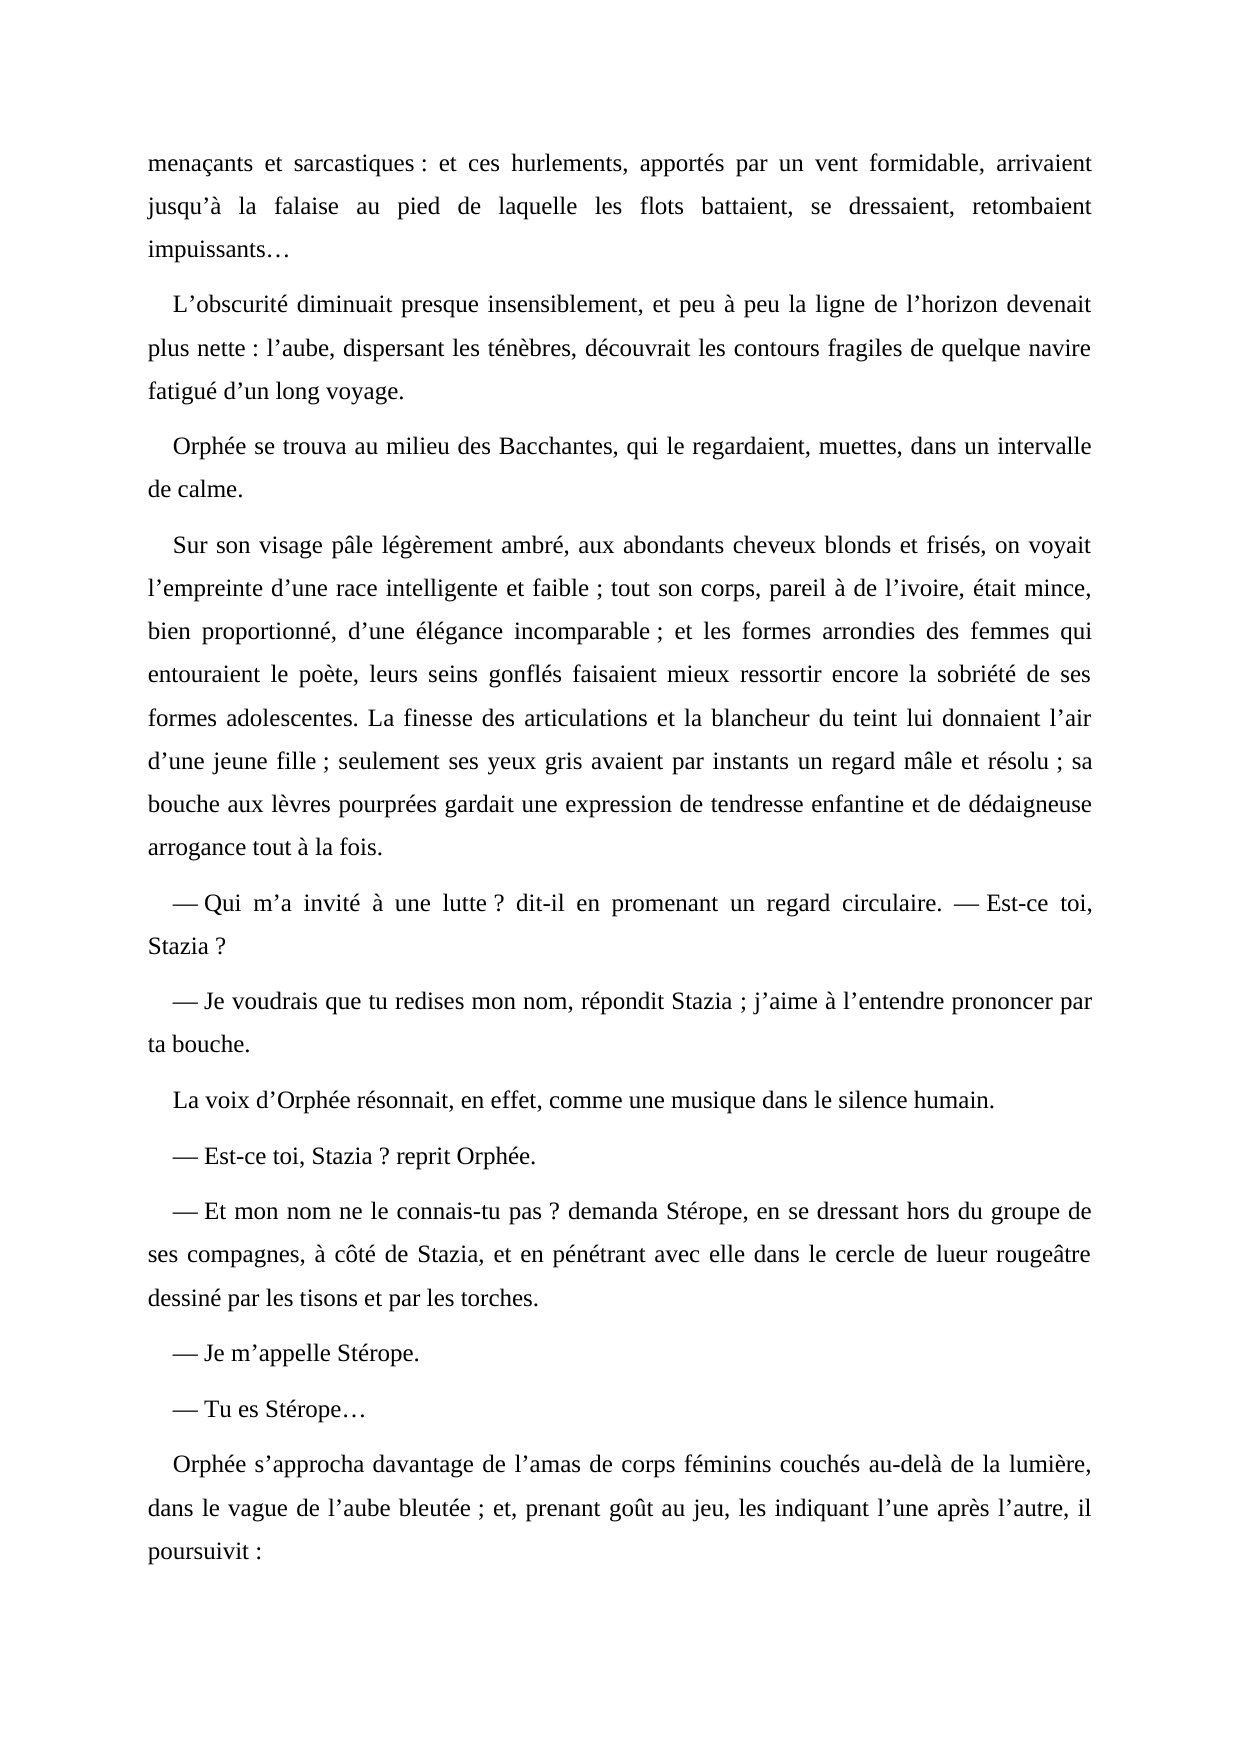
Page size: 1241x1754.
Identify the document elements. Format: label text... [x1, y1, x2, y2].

text Orphée s’approcha davantage de l’amas de corps féminins couchés au-delà de la lumière, dans le vague de l’aube bleutée ; et, prenant goût au jeu, les indiquant l’une après l’autre, il poursuivit : [148, 1449, 1093, 1564]
text — Qui m’a invité à une lutte ? dit-il en promenant un regard circulaire. — Est-ce toi, Stazia ? [148, 888, 1093, 959]
text L’obscurité diminuait presque insensiblement, et peu à peu la ligne de l’horizon devenait plus nette : l’aube, dispersant les ténèbres, découvrait les contours fragiles de quelque navire fatigué d’un long voyage. [148, 289, 1093, 404]
text — Est-ce toi, Stazia ? reprit Orphée. [148, 1141, 1093, 1169]
text — Tu es Stérope… [148, 1394, 1093, 1423]
text — Je voudrais que tu redises mon nom, répondit Stazia ; j’aime à l’entendre prononcer par ta bouche. [148, 986, 1093, 1058]
text La voix d’Orphée résonnait, en effet, comme une musique dans le silence humain. [148, 1085, 1093, 1114]
text Sur son visage pâle légèrement ambré, aux abondants cheveux blonds et frisés, on voyait l’empreinte d’une race intelligente et faible ; tout son corps, pareil à de l’ivoire, était mince, bien proportionné, d’une élégance incomparable ; et les formes arrondies des femmes qui entouraient le poète, leurs seins gonflés faisaient mieux ressortir encore la sobriété de ses formes adolescentes. La finesse des articulations et la blancheur du teint lui donnaient l’air d’une jeune fille ; seulement ses yeux gris avaient par instants un regard mâle et résolu ; sa bouche aux lèvres pourprées gardait une expression de tendresse enfantine et de dédaigneuse arrogance tout à la fois. [148, 530, 1093, 861]
text — Et mon nom ne le connais-tu pas ? demanda Stérope, en se dressant hors du groupe de ses compagnes, à côté de Stazia, et en pénétrant avec elle dans le cercle de lueur rougeâtre dessiné par les tisons et par les torches. [148, 1196, 1093, 1311]
text Orphée se trouva au milieu des Bacchantes, qui le regardaient, muettes, dans un intervalle de calme. [148, 431, 1093, 503]
text — Je m’appelle Stérope. [148, 1338, 1093, 1367]
text menaçants et sarcastiques : et ces hurlements, apportés par un vent formidable, arrivaient jusqu’à la falaise au pied de laquelle les flots battaient, se dressaient, retombaient impuissants… [148, 148, 1093, 263]
